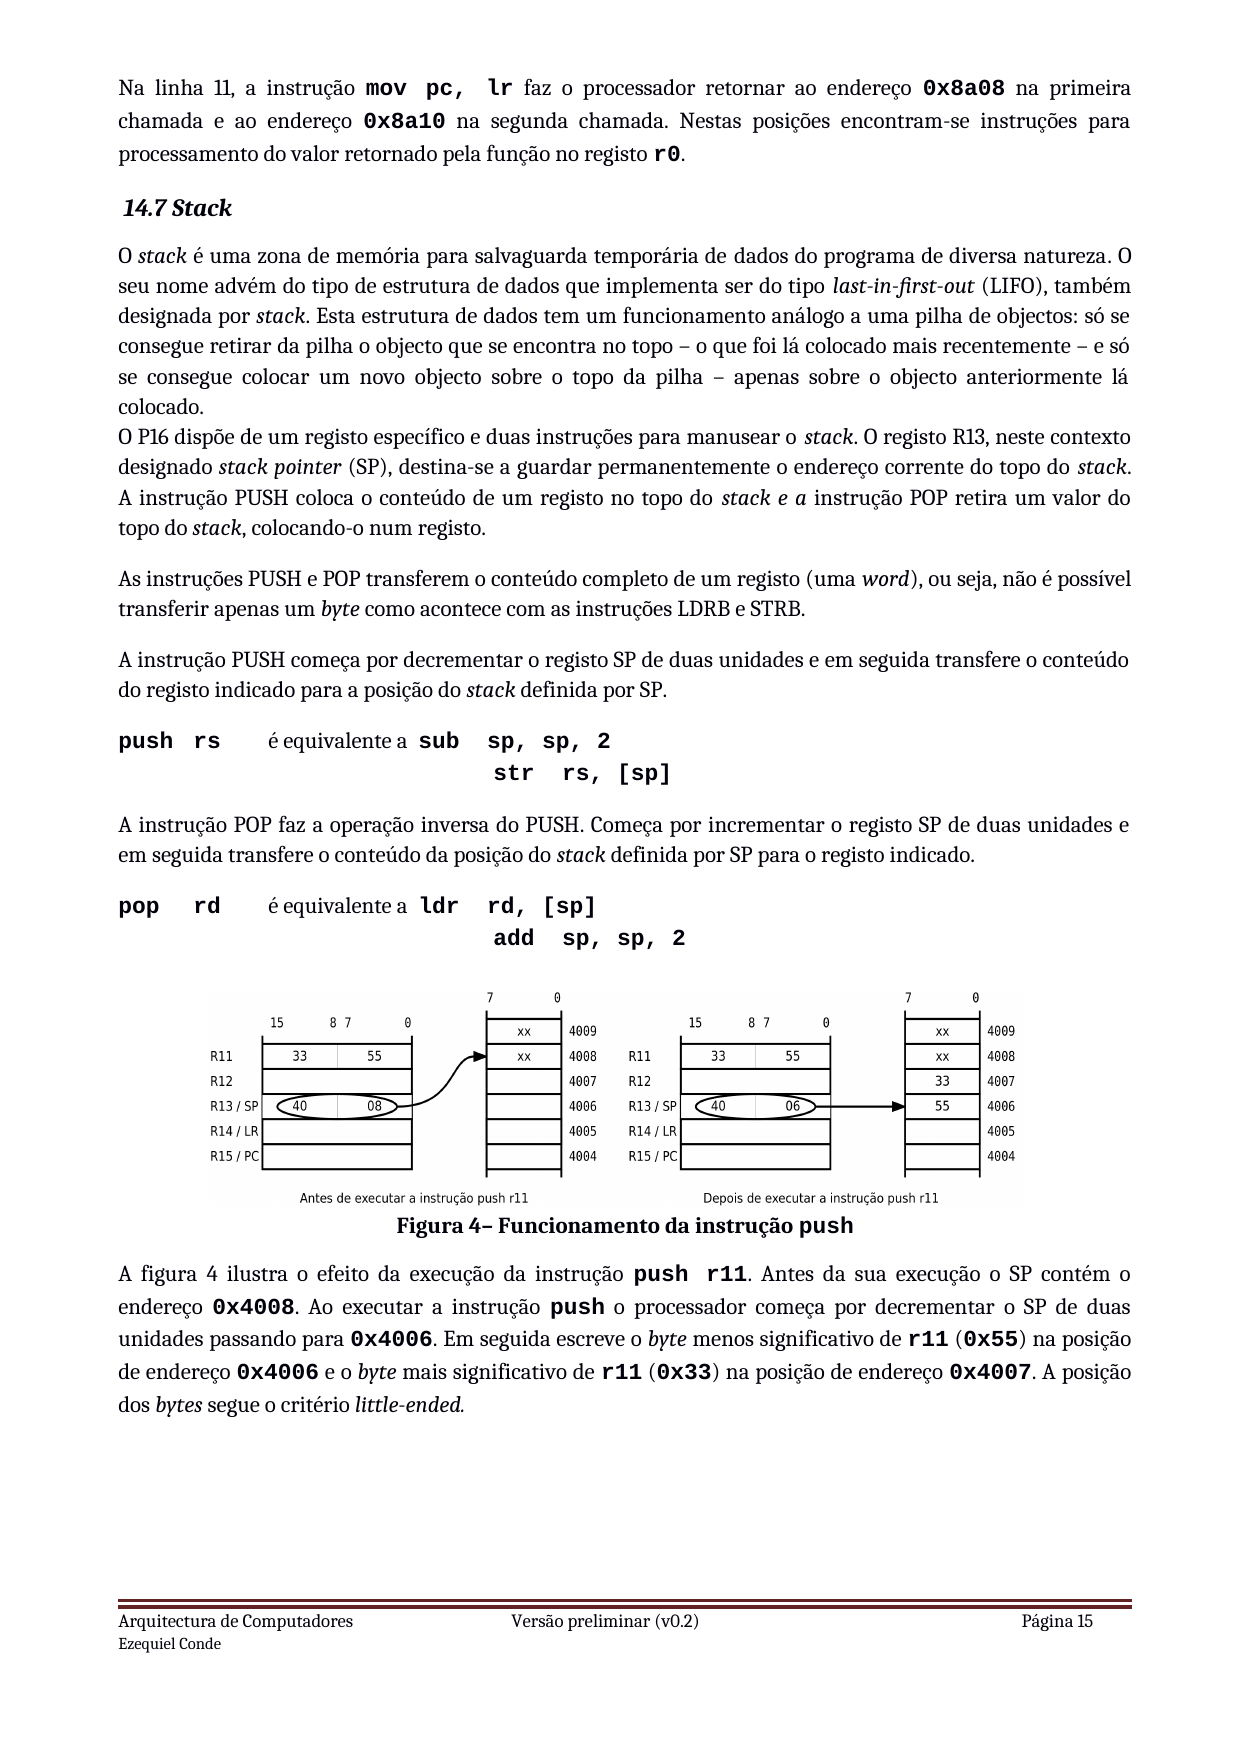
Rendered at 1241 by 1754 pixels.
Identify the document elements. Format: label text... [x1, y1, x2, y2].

text O P16 dispõe de um registo específico e duas instruções para manusear o stack. O registo R13, neste contexto designado stack pointer (SP), destina-se a guardar permanentemente o endereço corrente do topo do stack. A instrução PUSH coloca o conteúdo de um registo no topo do stack e a instrução POP retira um valor do topo do stack, colocando-o num registo. [118, 424, 1132, 541]
text As instruções PUSH e POP transferem o conteúdo completo de um registo (uma word), ou seja, não é possível transferir apenas um byte como acontece com as instruções LDRB e STRB. [118, 566, 1132, 622]
text Na linha 11, a instrução mov pc, lr faz o processador retornar ao endereço 0x8a08 na primeira chamada e ao endereço 0x8a10 na segunda chamada. Nestas posições encontram-se instruções para processamento do valor retornado pela função no registo r0. [118, 75, 1132, 168]
subtitle Stack [118, 194, 1132, 223]
text A figura 4 ilustra o efeito da execução da instrução push r11. Antes da sua execução o SP contém o endereço 0x4008. Ao executar a instrução push o processador começa por decrementar o SP de duas unidades passando para 0x4006. Em seguida escreve o byte menos significativo de r11 (0x55) na posição de endereço 0x4006 e o byte mais significativo de r11 (0x33) na posição de endereço 0x4007. A posição dos bytes segue o critério little-ended. [118, 1261, 1132, 1418]
text str rs, [sp] [118, 759, 1132, 787]
text push rs é equivalente a sub sp, sp, 2 [118, 728, 1132, 756]
text Figura 4– Funcionamento da instrução push [118, 973, 1132, 1240]
text O stack é uma zona de memória para salvaguarda temporária de dados do programa de diversa natureza. O seu nome advém do tipo de estrutura de dados que implementa ser do tipo last-in-first-out (LIFO), também designada por stack. Esta estrutura de dados tem um funcionamento análogo a uma pilha de objectos: só se consegue retirar da pilha o objecto que se encontra no topo – o que foi lá colocado mais recentemente – e só se consegue colocar um novo objecto sobre o topo da pilha – apenas sobre o objecto anteriormente lá colocado. [118, 243, 1132, 420]
text add sp, sp, 2 [118, 925, 1132, 952]
text A instrução PUSH começa por decrementar o registo SP de duas unidades e em seguida transfere o conteúdo do registo indicado para a posição do stack definida por SP. [118, 647, 1132, 703]
text A instrução POP faz a operação inversa do PUSH. Começa por incrementar o registo SP de duas unidades e em seguida transfere o conteúdo da posição do stack definida por SP para o registo indicado. [118, 812, 1132, 868]
text pop rd é equivalente a ldr rd, [sp] [118, 893, 1132, 921]
picture [210, 991, 1027, 1207]
